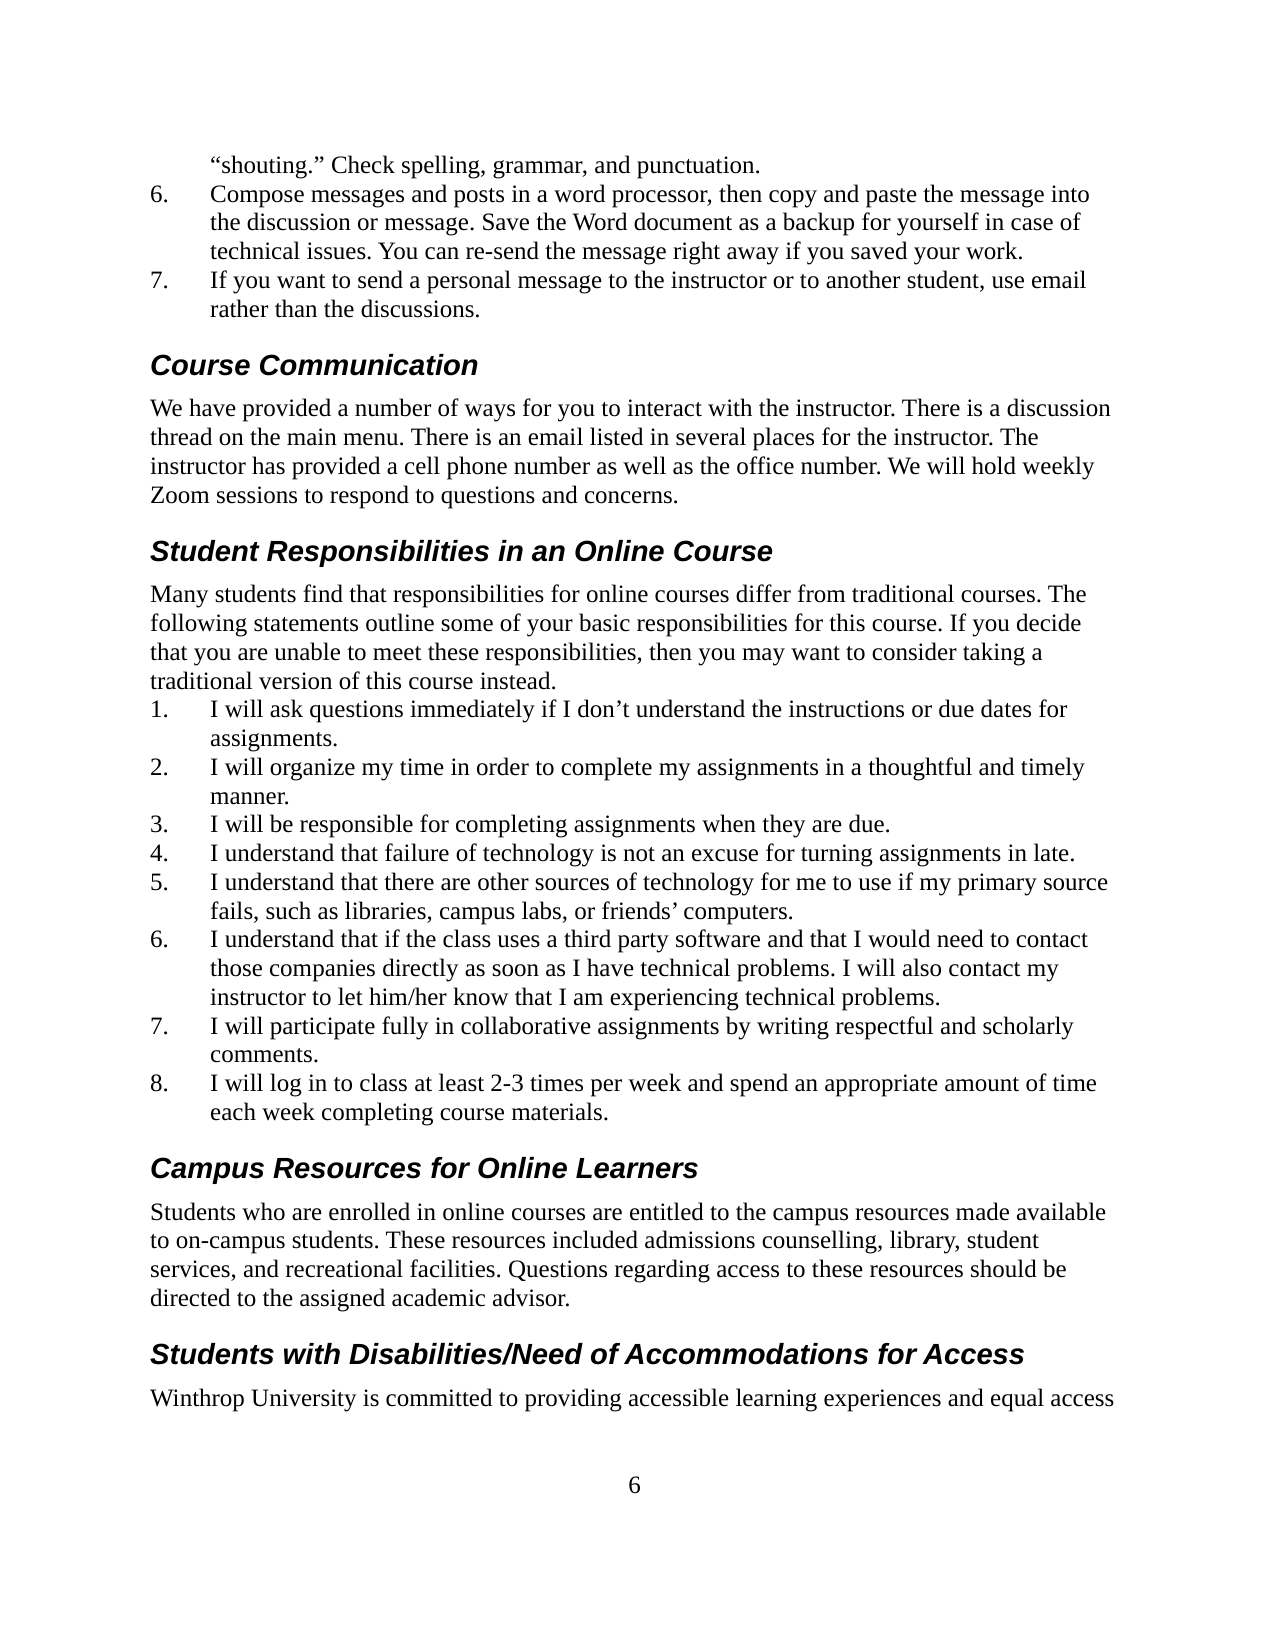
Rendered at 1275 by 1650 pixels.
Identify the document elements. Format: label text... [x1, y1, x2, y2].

list I will participate fully in collaborative assignments by writing respectful and scholarly comments. [150, 1011, 1125, 1068]
list I understand that failure of technology is not an excuse for turning assignments in late. [150, 838, 1125, 867]
list Compose messages and posts in a word processor, then copy and paste the message into the discussion or message. Save the Word document as a backup for yourself in case of technical issues. You can re-send the message right away if you saved your work. [150, 179, 1125, 265]
list I will be responsible for completing assignments when they are due. [150, 809, 1125, 838]
subtitle Campus Resources for Online Learners [150, 1151, 1125, 1184]
list If you want to send a personal message to the instructor or to another student, use email rather than the discussions. [150, 265, 1125, 322]
list I understand that if the class uses a third party software and that I would need to contact those companies directly as soon as I have technical problems. I will also contact my instructor to let him/her know that I am experiencing technical problems. [150, 924, 1125, 1011]
subtitle Student Responsibilities in an Online Course [150, 533, 1125, 567]
text Many students find that responsibilities for online courses differ from traditional courses. The following statements outline some of your basic responsibilities for this course. If you decide that you are unable to meet these responsibilities, then you may want to consider taking a traditional version of this course instead. [150, 579, 1125, 694]
list I understand that there are other sources of technology for me to use if my primary source fails, such as libraries, campus labs, or friends’ computers. [150, 867, 1125, 924]
list “shouting.” Check spelling, grammar, and punctuation. [150, 150, 1125, 179]
text Winthrop University is committed to providing accessible learning experiences and equal access [150, 1383, 1125, 1412]
list I will log in to class at least 2-3 times per week and spend an appropriate amount of time each week completing course materials. [150, 1068, 1125, 1126]
text Students who are enrolled in online courses are entitled to the campus resources made available to on-campus students. These resources included admissions counselling, library, student services, and recreational facilities. Questions regarding access to these resources should be directed to the assigned academic advisor. [150, 1197, 1125, 1312]
subtitle Students with Disabilities/Need of Accommodations for Access [150, 1337, 1125, 1370]
subtitle Course Communication [150, 347, 1125, 381]
text We have provided a number of ways for you to interact with the instructor. There is a discussion thread on the main menu. There is an email listed in several places for the instructor. The instructor has provided a cell phone number as well as the office number. We will hold weekly Zoom sessions to respond to questions and concerns. [150, 393, 1125, 508]
list I will organize my time in order to complete my assignments in a thoughtful and timely manner. [150, 752, 1125, 809]
list I will ask questions immediately if I don’t understand the instructions or due dates for assignments. [150, 694, 1125, 752]
